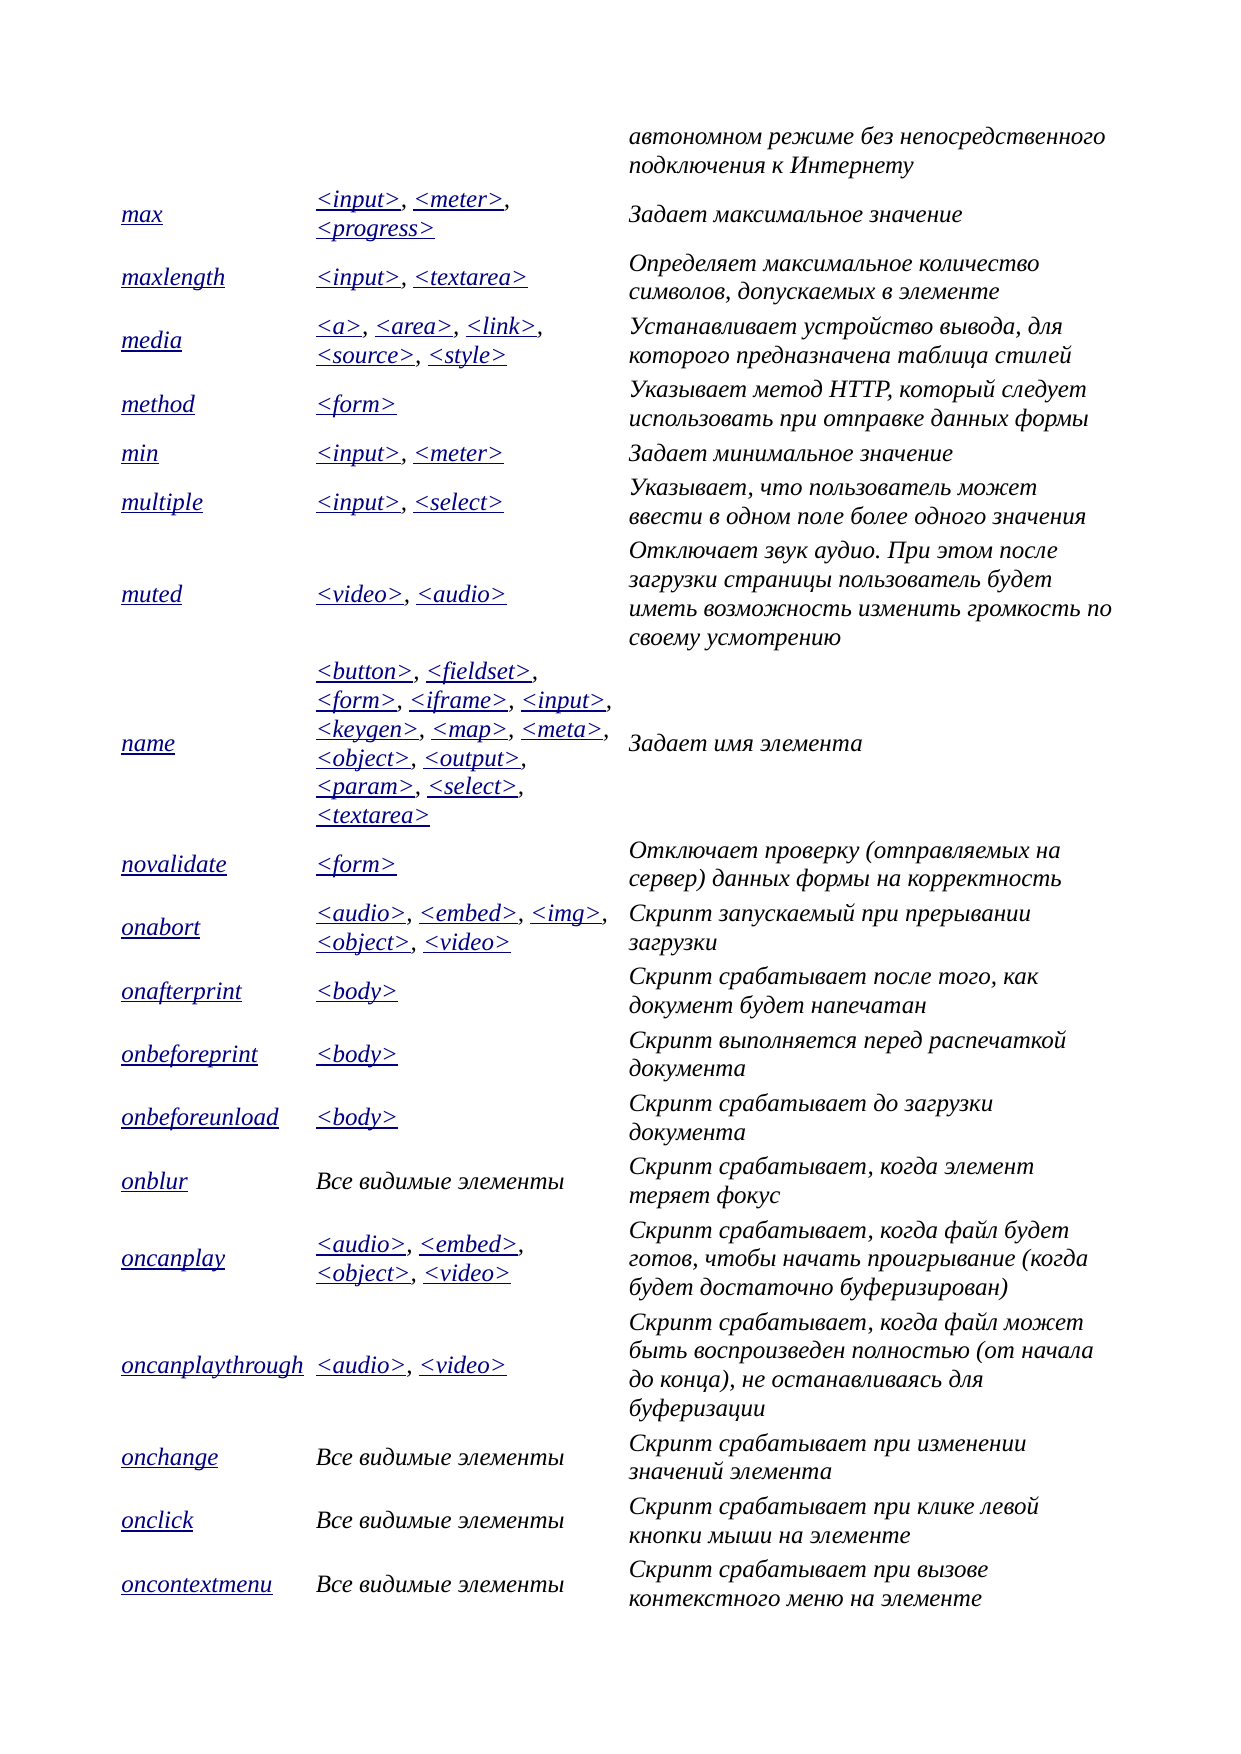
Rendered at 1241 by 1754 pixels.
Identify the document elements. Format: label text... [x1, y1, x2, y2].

table_cell автономном режиме без непосредственного подключения к Интернету [626, 118, 1122, 181]
table_cell Скрипт срабатывает при вызове контекстного меню на элементе [626, 1551, 1122, 1615]
table_cell <audio>, <embed>, <object>, <video> [313, 1212, 626, 1304]
table_cell <a>, <area>, <link>, <source>, <style> [313, 308, 626, 371]
table_cell oncanplaythrough [118, 1304, 313, 1425]
table_cell Все видимые элементы [313, 1149, 626, 1212]
table_cell <body> [313, 1022, 626, 1085]
table_cell <input>, <select> [313, 469, 626, 533]
table_cell Все видимые элементы [313, 1425, 626, 1488]
table_cell onbeforeunload [118, 1085, 313, 1148]
table_cell <button>, <fieldset>, <form>, <iframe>, <input>, <keygen>, <map>, <meta>, <object>, <output>, <param>, <select>, <textarea> [313, 654, 626, 832]
table_cell oncontextmenu [118, 1551, 313, 1615]
table_cell maxlength [118, 245, 313, 308]
table_cell Скрипт выполняется перед распечаткой документа [626, 1022, 1122, 1085]
table_cell Скрипт срабатывает, когда файл будет готов, чтобы начать проигрывание (когда будет достаточно буферизирован) [626, 1212, 1122, 1304]
table_cell [118, 118, 313, 181]
table_cell Скрипт срабатывает, когда элемент теряет фокус [626, 1149, 1122, 1212]
table_cell <video>, <audio> [313, 533, 626, 653]
table_cell Все видимые элементы [313, 1551, 626, 1615]
table_cell Указывает метод HTTP, который следует использовать при отправке данных формы [626, 371, 1122, 435]
table_cell <body> [313, 1085, 626, 1148]
table_cell Задает минимальное значение [626, 435, 1122, 469]
table_cell <input>, <textarea> [313, 245, 626, 308]
table_cell Все видимые элементы [313, 1488, 626, 1551]
table_cell <audio>, <video> [313, 1304, 626, 1425]
table_cell multiple [118, 469, 313, 533]
table_cell Задает максимальное значение [626, 181, 1122, 245]
table_cell Отключает проверку (отправляемых на сервер) данных формы на корректность [626, 832, 1122, 895]
table_cell min [118, 435, 313, 469]
table_cell <form> [313, 371, 626, 435]
table_cell Задает имя элемента [626, 654, 1122, 832]
table_cell Скрипт срабатывает после того, как документ будет напечатан [626, 959, 1122, 1022]
table_cell Указывает, что пользователь может ввести в одном поле более одного значения [626, 469, 1122, 533]
table_cell <body> [313, 959, 626, 1022]
table_cell novalidate [118, 832, 313, 895]
table_cell [313, 118, 626, 181]
table_cell max [118, 181, 313, 245]
table_cell <form> [313, 832, 626, 895]
table_cell method [118, 371, 313, 435]
table_cell onafterprint [118, 959, 313, 1022]
table_cell oncanplay [118, 1212, 313, 1304]
table_cell Скрипт срабатывает при клике левой кнопки мыши на элементе [626, 1488, 1122, 1551]
table_cell Отключает звук аудио. При этом после загрузки страницы пользователь будет иметь возможность изменить громкость по своему усмотрению [626, 533, 1122, 653]
table_cell <input>, <meter>, <progress> [313, 181, 626, 245]
table_cell Скрипт срабатывает при изменении значений элемента [626, 1425, 1122, 1488]
table_cell Скрипт срабатывает, когда файл может быть воспроизведен полностью (от начала до конца), не останавливаясь для буферизации [626, 1304, 1122, 1425]
table_cell onbeforeprint [118, 1022, 313, 1085]
table_cell <input>, <meter> [313, 435, 626, 469]
table_cell onabort [118, 895, 313, 958]
table_cell media [118, 308, 313, 371]
table_cell muted [118, 533, 313, 653]
table_cell Скрипт срабатывает до загрузки документа [626, 1085, 1122, 1148]
table_cell Определяет максимальное количество символов, допускаемых в элементе [626, 245, 1122, 308]
table_cell name [118, 654, 313, 832]
table_cell <audio>, <embed>, <img>, <object>, <video> [313, 895, 626, 958]
table_cell onclick [118, 1488, 313, 1551]
table_cell Устанавливает устройство вывода, для которого предназначена таблица стилей [626, 308, 1122, 371]
table_cell onblur [118, 1149, 313, 1212]
table_cell onchange [118, 1425, 313, 1488]
table_cell Скрипт запускаемый при прерывании загрузки [626, 895, 1122, 958]
